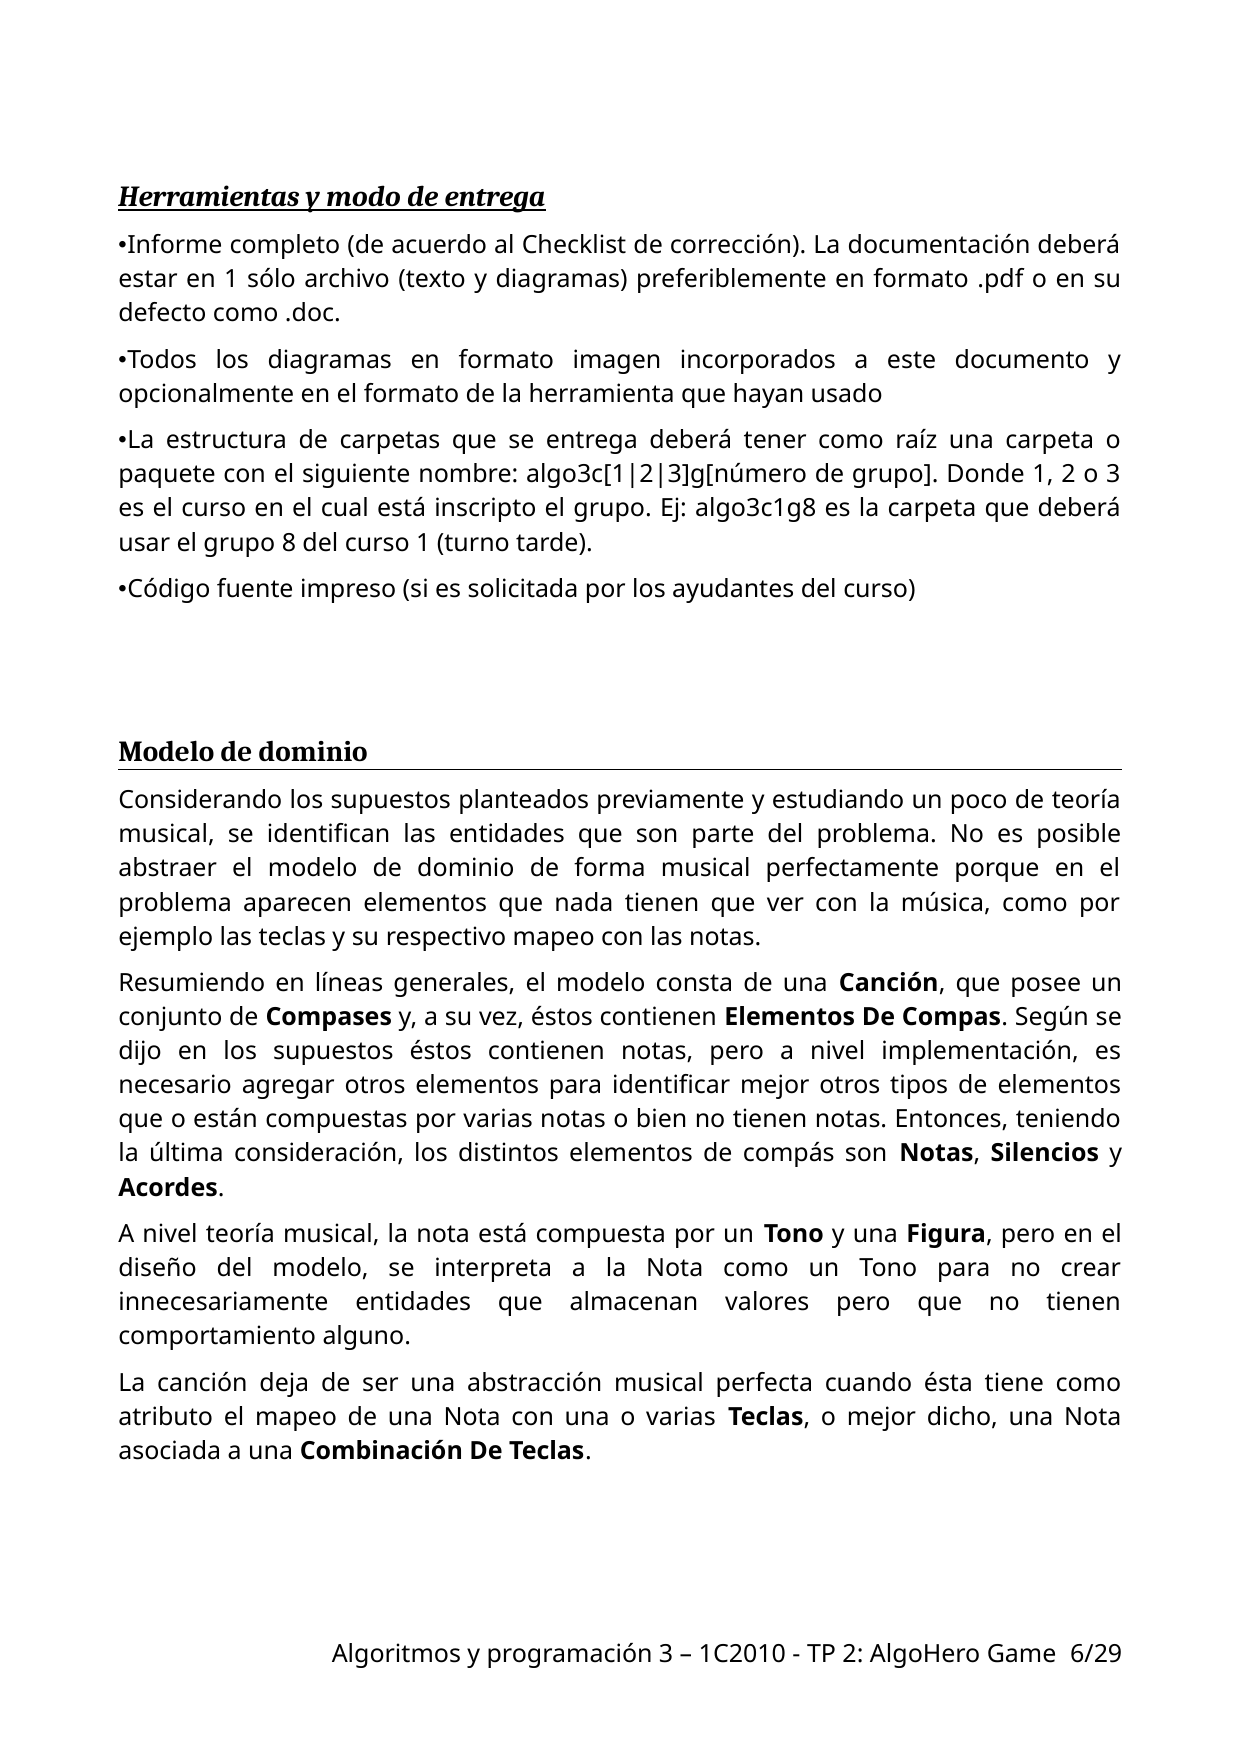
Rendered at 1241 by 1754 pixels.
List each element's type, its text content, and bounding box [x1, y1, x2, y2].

text A nivel teoría musical, la nota está compuesta por un Tono y una Figura, pero en el diseño del modelo, se interpreta a la Nota como un Tono para no crear innecesariamente entidades que almacenan valores pero que no tienen comportamiento alguno. [118, 1216, 1122, 1352]
list Todos los diagramas en formato imagen incorporados a este documento y opcionalmente en el formato de la herramienta que hayan usado [118, 341, 1122, 409]
list La estructura de carpetas que se entrega deberá tener como raíz una carpeta o paquete con el siguiente nombre: algo3c[1|2|3]g[número de grupo]. Donde 1, 2 o 3 es el curso en el cual está inscripto el grupo. Ej: algo3c1g8 es la carpeta que deberá usar el grupo 8 del curso 1 (turno tarde). [118, 422, 1122, 558]
text Resumiendo en líneas generales, el modelo consta de una Canción, que posee un conjunto de Compases y, a su vez, éstos contienen Elementos De Compas. Según se dijo en los supuestos éstos contienen notas, pero a nivel implementación, es necesario agregar otros elementos para identificar mejor otros tipos de elementos que o están compuestas por varias notas o bien no tienen notas. Entonces, teniendo la última consideración, los distintos elementos de compás son Notas, Silencios y Acordes. [118, 965, 1122, 1203]
subtitle Herramientas y modo de entrega [118, 181, 1122, 214]
text Considerando los supuestos planteados previamente y estudiando un poco de teoría musical, se identifican las entidades que son parte del problema. No es posible abstraer el modelo de dominio de forma musical perfectamente porque en el problema aparecen elementos que nada tienen que ver con la música, como por ejemplo las teclas y su respectivo mapeo con las notas. [118, 782, 1122, 952]
list Código fuente impreso (si es solicitada por los ayudantes del curso) [118, 571, 1122, 605]
text La canción deja de ser una abstracción musical perfecta cuando ésta tiene como atributo el mapeo de una Nota con una o varias Teclas, o mejor dicho, una Nota asociada a una Combinación De Teclas. [118, 1364, 1122, 1467]
list Informe completo (de acuerdo al Checklist de corrección). La documentación deberá estar en 1 sólo archivo (texto y diagramas) preferiblemente en formato .pdf o en su defecto como .doc. [118, 227, 1122, 329]
subtitle Modelo de dominio [118, 735, 1122, 769]
